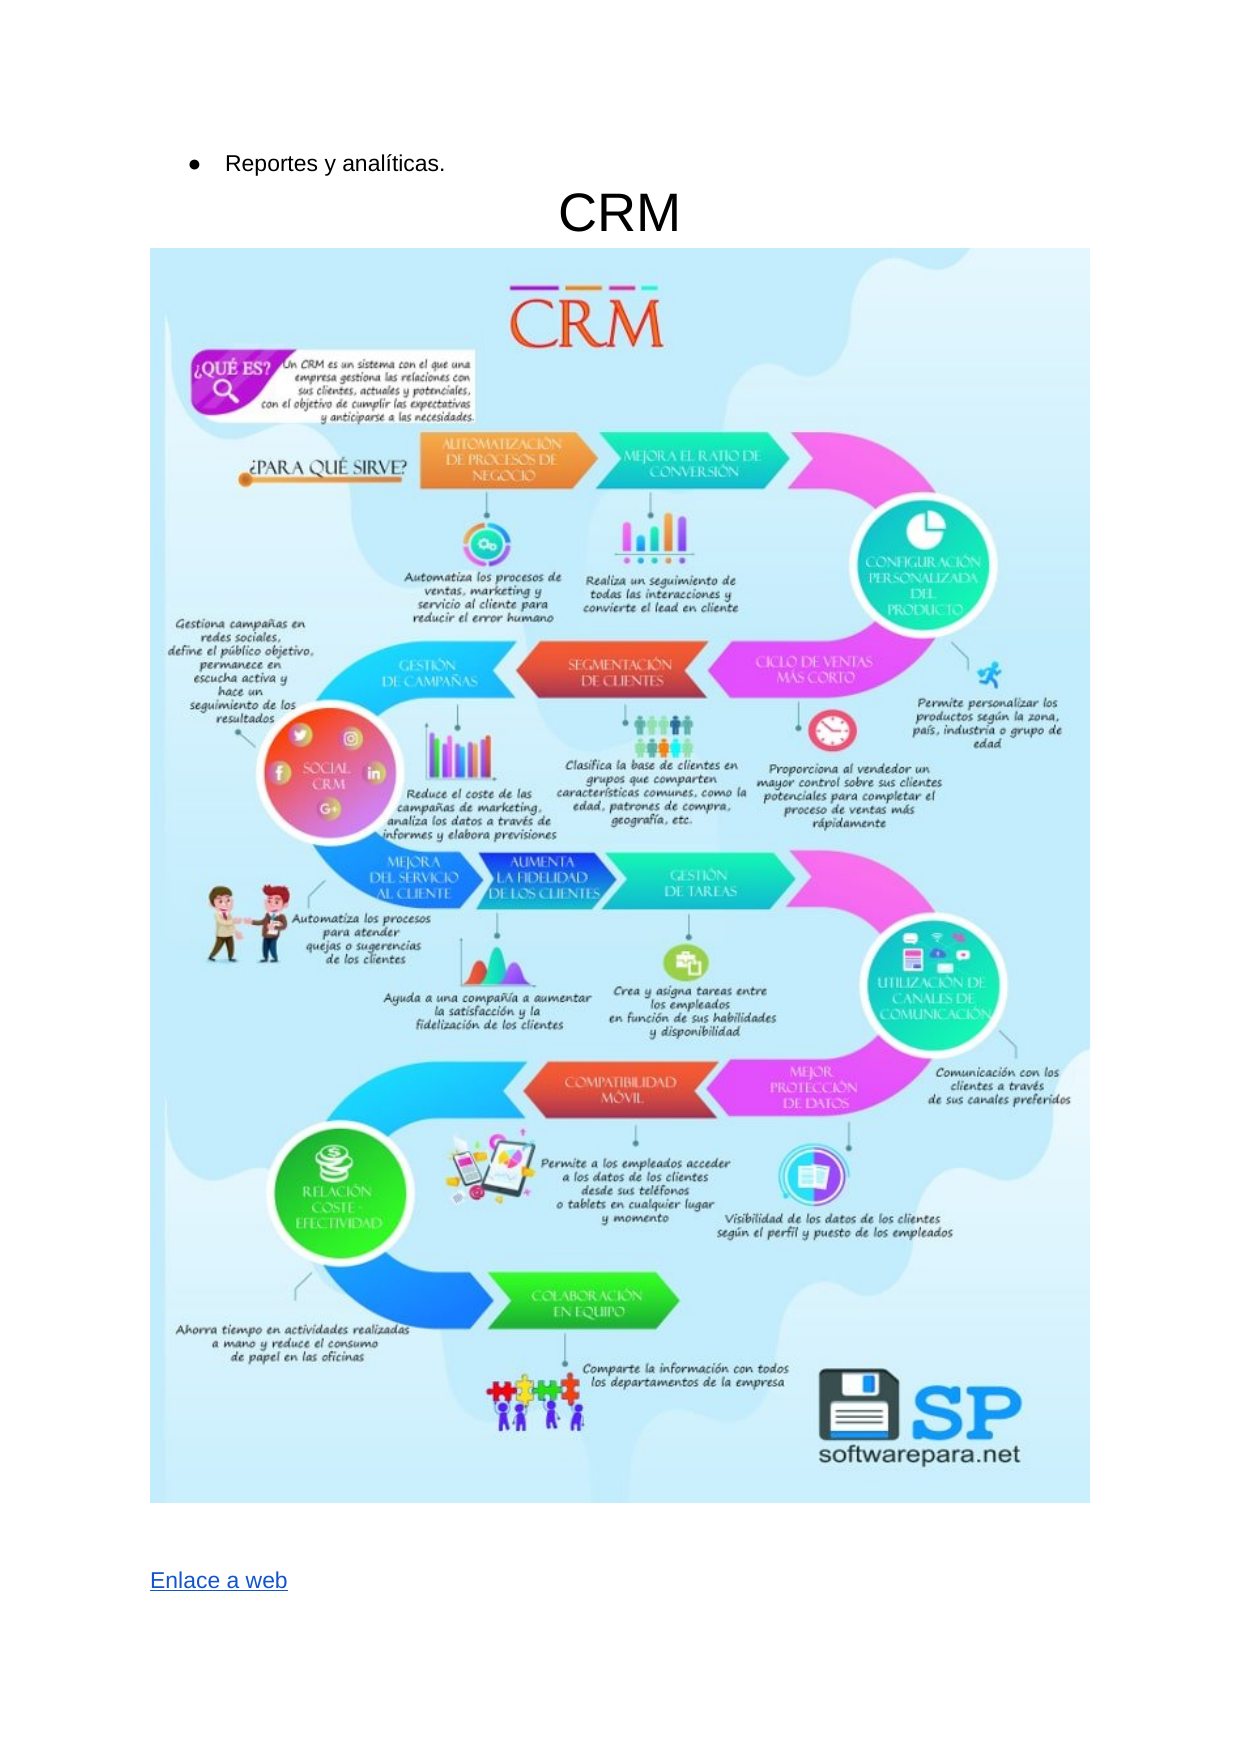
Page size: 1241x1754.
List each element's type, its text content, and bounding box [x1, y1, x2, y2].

title CRM [150, 180, 1090, 242]
list Reportes y analíticas. [187, 150, 1090, 176]
text Enlace a web [150, 1567, 1090, 1593]
picture [150, 248, 1091, 1503]
